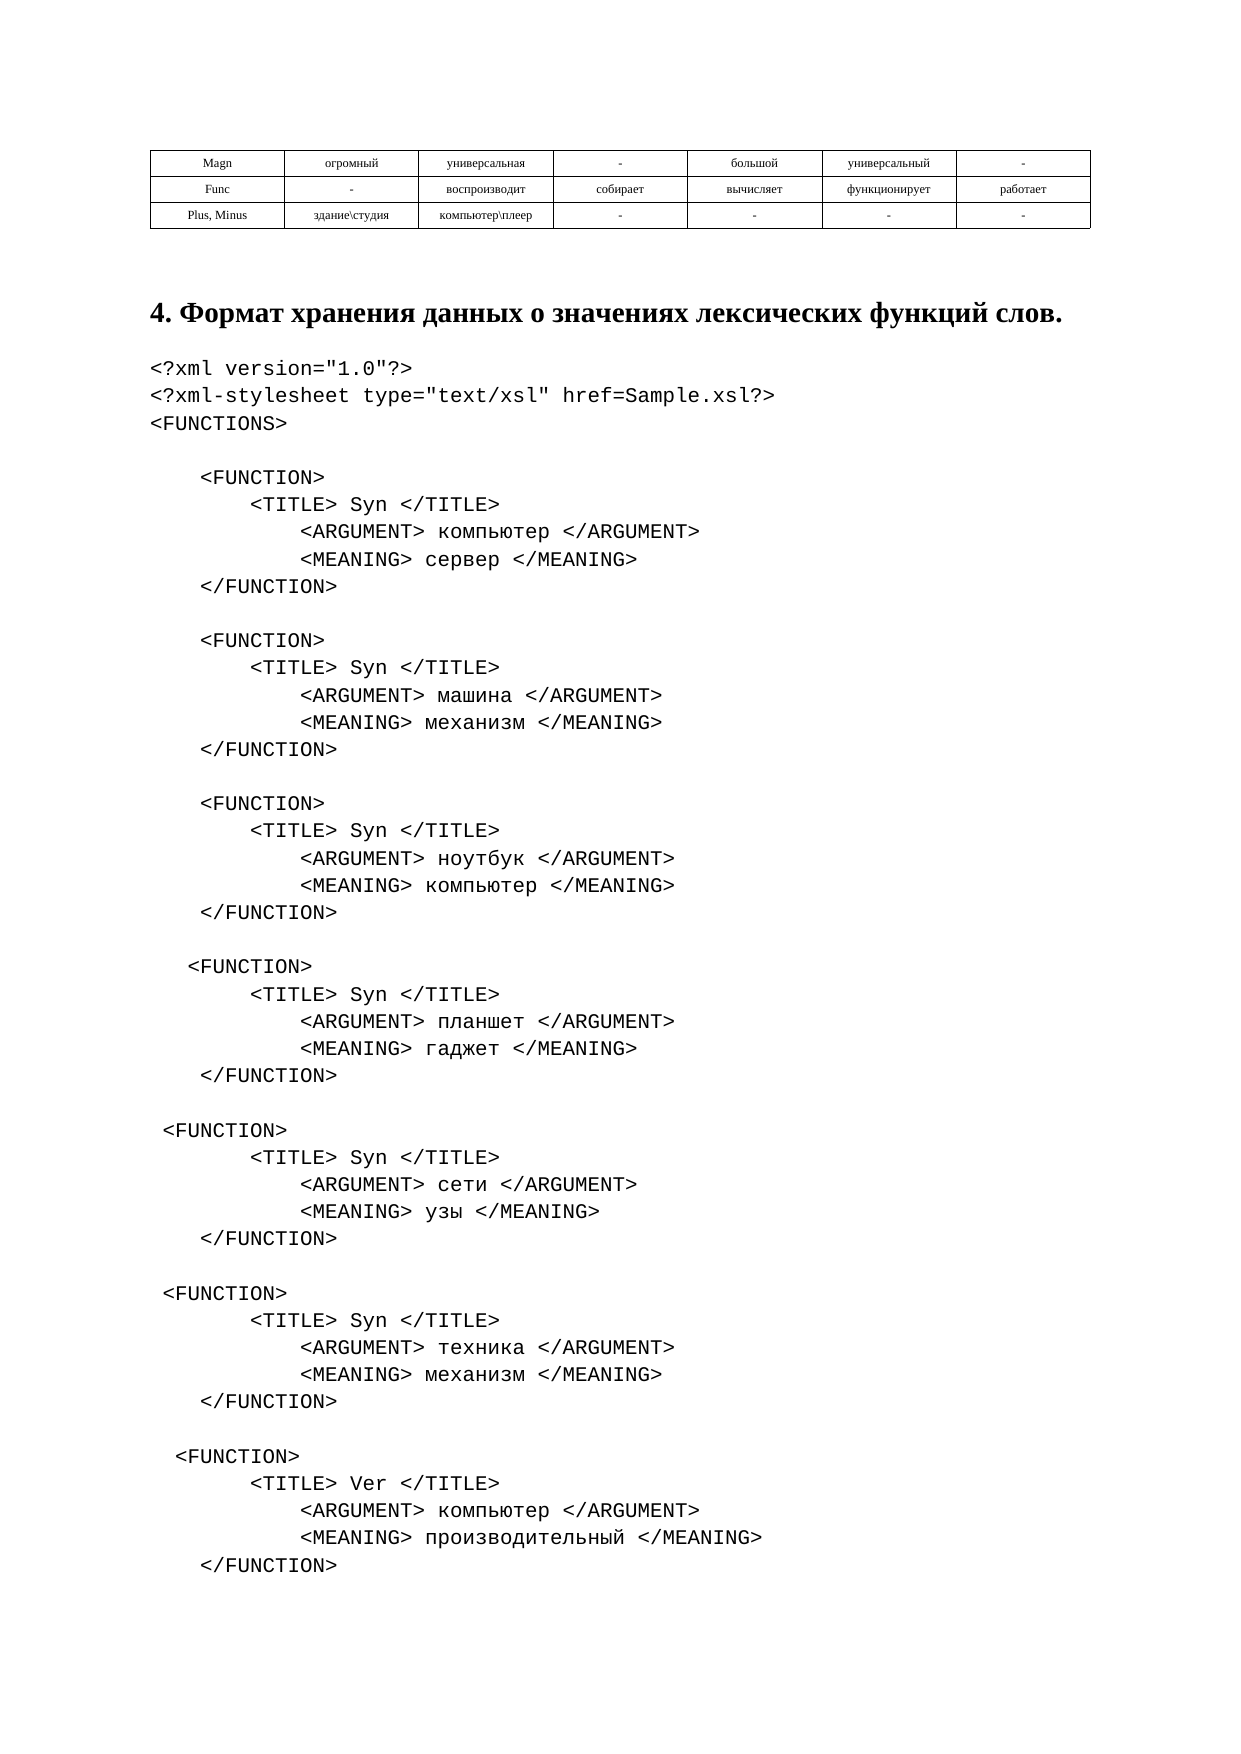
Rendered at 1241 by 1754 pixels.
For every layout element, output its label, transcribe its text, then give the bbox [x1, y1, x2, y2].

text <ARGUMENT> машина </ARGUMENT> [150, 684, 1090, 708]
table_cell - [554, 151, 687, 176]
text <TITLE> Syn </TITLE> [150, 984, 1090, 1007]
text <ARGUMENT> ноутбук </ARGUMENT> [150, 848, 1090, 871]
table_cell - [957, 151, 1090, 176]
table_cell - [688, 203, 822, 228]
text <FUNCTION> [150, 1119, 1090, 1143]
table_cell - [957, 203, 1090, 228]
text <ARGUMENT> компьютер </ARGUMENT> [150, 1500, 1090, 1524]
text <?xml-stylesheet type="text/xsl" href=Sample.xsl?> [150, 386, 1090, 409]
text <TITLE> Syn </TITLE> [150, 821, 1090, 844]
text <MEANING> компьютер </MEANING> [150, 875, 1090, 898]
text </FUNCTION> [150, 739, 1090, 763]
text </FUNCTION> [150, 902, 1090, 926]
table_cell - [285, 177, 418, 202]
table_cell Magn [151, 151, 284, 176]
table_cell вычисляет [688, 177, 822, 202]
text <TITLE> Syn </TITLE> [150, 1310, 1090, 1333]
text </FUNCTION> [150, 1228, 1090, 1252]
text <FUNCTION> [150, 793, 1090, 817]
text <MEANING> сервер </MEANING> [150, 549, 1090, 572]
text <FUNCTIONS> [150, 413, 1090, 436]
text <ARGUMENT> планшет </ARGUMENT> [150, 1011, 1090, 1034]
text <MEANING> узы </MEANING> [150, 1201, 1090, 1225]
table_cell воспроизводит [419, 177, 553, 202]
table_cell универсальный [823, 151, 956, 176]
text <MEANING> производительный </MEANING> [150, 1527, 1090, 1551]
text <TITLE> Syn </TITLE> [150, 1147, 1090, 1170]
text <FUNCTION> [150, 956, 1090, 980]
text </FUNCTION> [150, 1391, 1090, 1415]
text </FUNCTION> [150, 576, 1090, 599]
table_cell огромный [285, 151, 418, 176]
table_cell Plus, Minus [151, 203, 284, 228]
text <TITLE> Syn </TITLE> [150, 657, 1090, 681]
text <FUNCTION> [150, 1446, 1090, 1469]
text <ARGUMENT> техника </ARGUMENT> [150, 1337, 1090, 1361]
text </FUNCTION> [150, 1554, 1090, 1578]
table_cell - [554, 203, 687, 228]
text <ARGUMENT> компьютер </ARGUMENT> [150, 521, 1090, 545]
table_cell компьютер\плеер [419, 203, 553, 228]
text <MEANING> механизм </MEANING> [150, 712, 1090, 735]
text </FUNCTION> [150, 1065, 1090, 1089]
text <TITLE> Ver </TITLE> [150, 1473, 1090, 1497]
table_cell здание\студия [285, 203, 418, 228]
text <FUNCTION> [150, 630, 1090, 654]
text <MEANING> гаджет </MEANING> [150, 1038, 1090, 1062]
text <TITLE> Syn </TITLE> [150, 494, 1090, 518]
text <FUNCTION> [150, 1283, 1090, 1306]
text <MEANING> механизм </MEANING> [150, 1364, 1090, 1388]
table_cell - [823, 203, 956, 228]
table_cell универсальная [419, 151, 553, 176]
table_cell собирает [554, 177, 687, 202]
table_cell функционирует [823, 177, 956, 202]
text <FUNCTION> [150, 467, 1090, 491]
table_cell Func [151, 177, 284, 202]
text <ARGUMENT> сети </ARGUMENT> [150, 1174, 1090, 1198]
text 4. Формат хранения данных о значениях лексических функций слов. [150, 295, 1090, 328]
text <?xml version="1.0"?> [150, 358, 1090, 382]
table_cell работает [957, 177, 1090, 202]
table_cell большой [688, 151, 822, 176]
